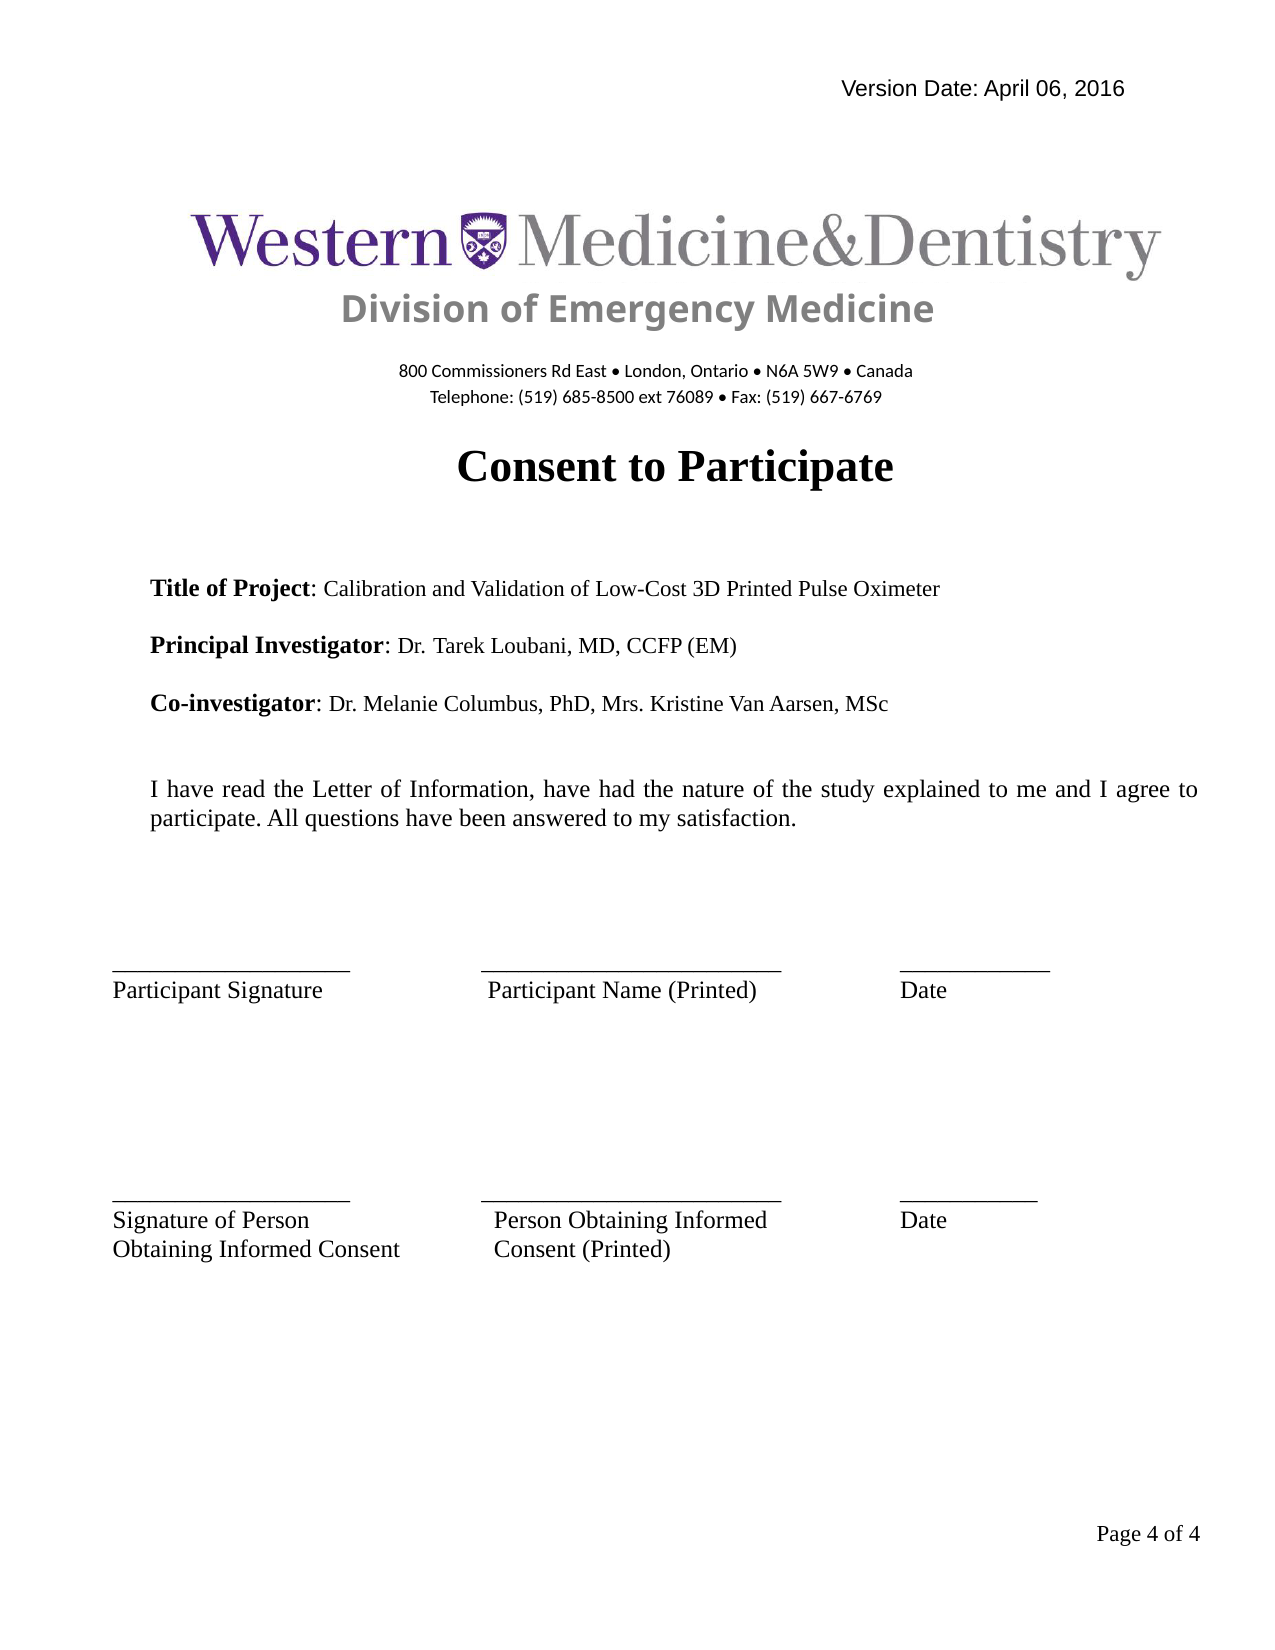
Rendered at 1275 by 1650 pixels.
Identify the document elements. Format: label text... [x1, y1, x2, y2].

text Division of Emergency Medicine [150, 282, 1125, 333]
text Participant Signature Participant Name (Printed) Date [75, 975, 1237, 1004]
text I have read the Letter of Information, have had the nature of the study explained to me and I agree to participate. All questions have been answered to my satisfaction. [150, 774, 1200, 831]
text Signature of Person Person Obtaining Informed Date [75, 1205, 1237, 1234]
text Consent to Participate [150, 438, 1200, 491]
text Co-investigator: Dr. Melanie Columbus, PhD, Mrs. Kristine Van Aarsen, MSc [150, 688, 1200, 716]
text Title of Project: Calibration and Validation of Low-Cost 3D Printed Pulse Oximeter [150, 573, 1200, 601]
text ___________________ ________________________ ___________ [75, 1176, 1237, 1205]
text ___________________ ________________________ ____________ [75, 946, 1237, 975]
text Obtaining Informed Consent Consent (Printed) [75, 1234, 1237, 1263]
text Principal Investigator: Dr. Tarek Loubani, MD, CCFP (EM) [150, 630, 1200, 659]
